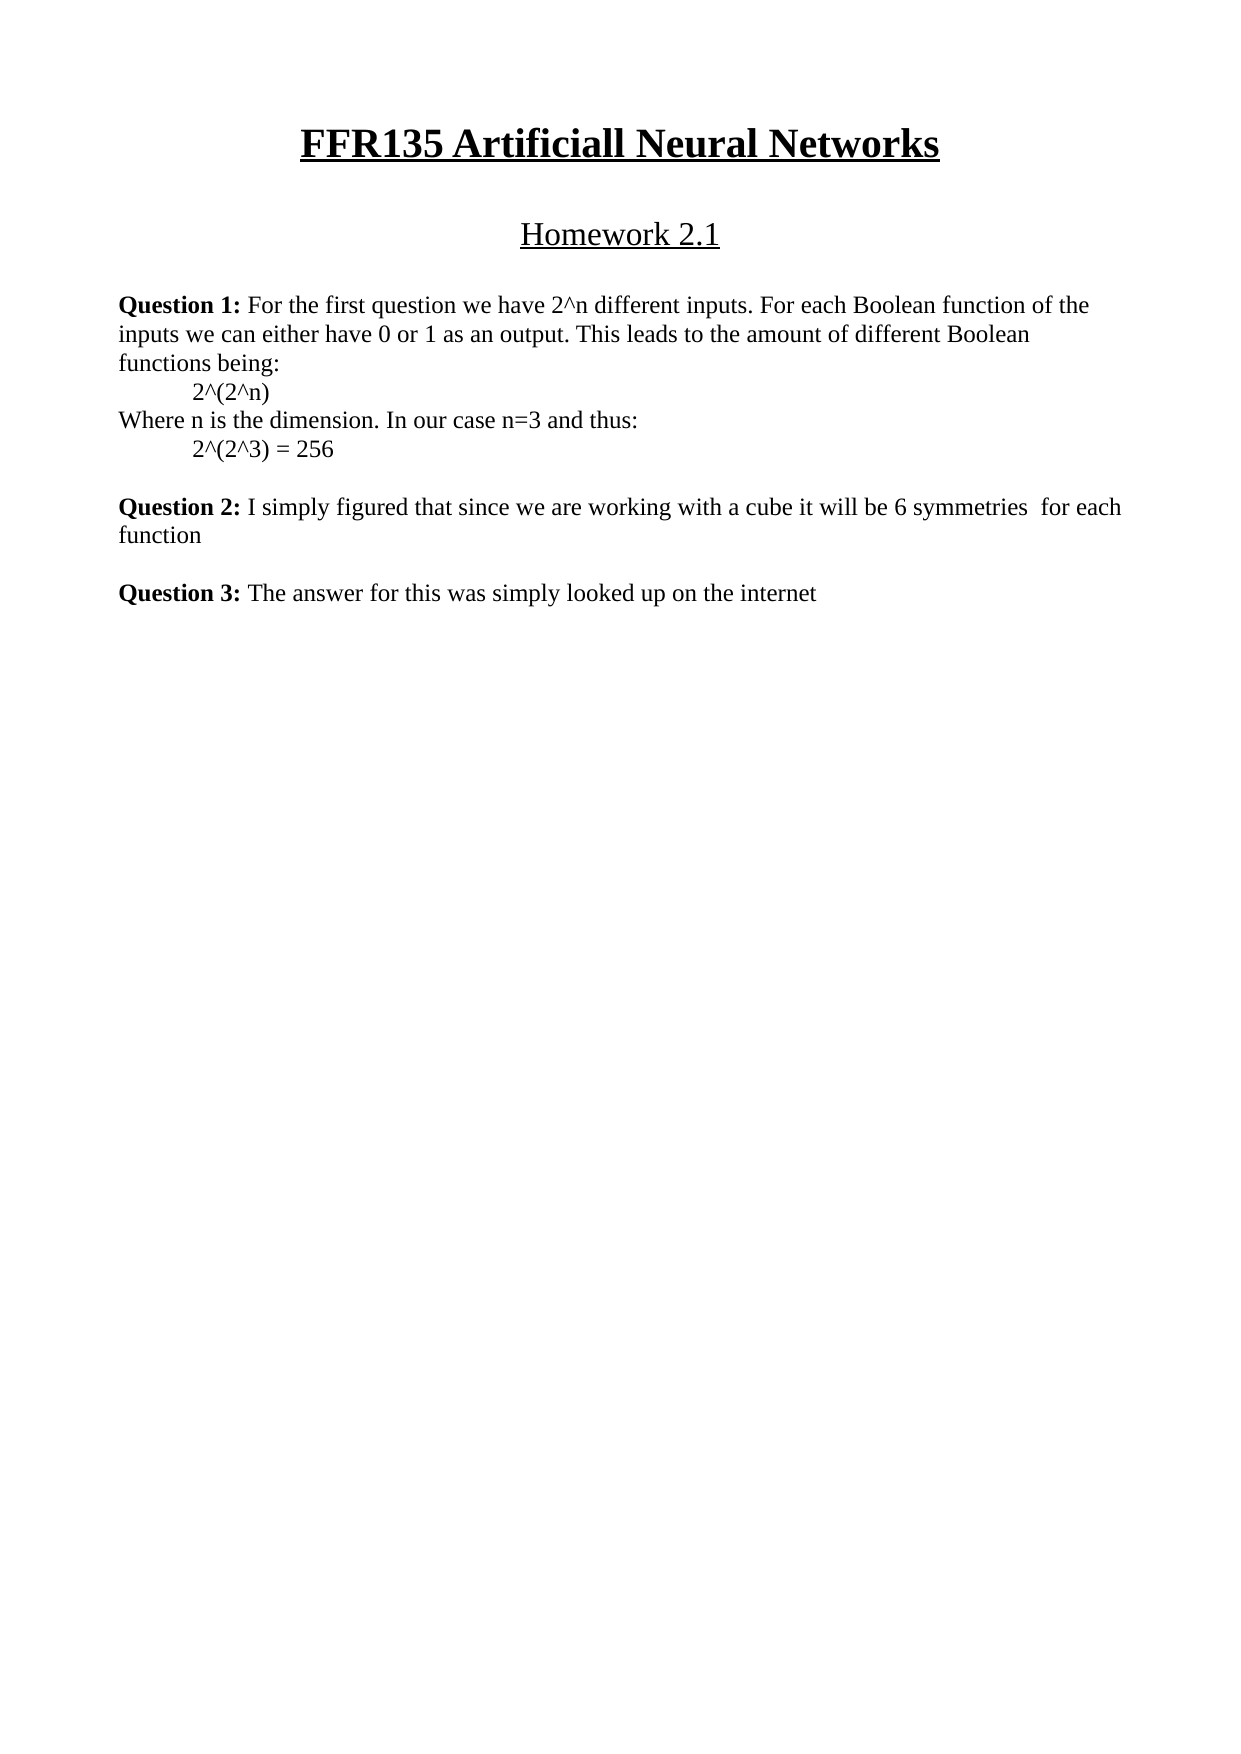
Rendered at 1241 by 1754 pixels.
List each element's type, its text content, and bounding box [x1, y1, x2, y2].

text 2^(2^3) = 256 [118, 434, 1122, 463]
text Question 1: For the first question we have 2^n different inputs. For each Boolean function of the inputs we can either have 0 or 1 as an output. This leads to the amount of different Boolean functions being: [118, 291, 1122, 377]
text 2^(2^n) [118, 377, 1122, 406]
text Question 3: The answer for this was simply looked up on the internet [118, 578, 1122, 607]
text Where n is the dimension. In our case n=3 and thus: [118, 406, 1122, 434]
text FFR135 Artificiall Neural Networks [118, 118, 1122, 166]
text Question 2: I simply figured that since we are working with a cube it will be 6 symmetries for each function [118, 492, 1122, 549]
text Homework 2.1 [118, 214, 1122, 252]
